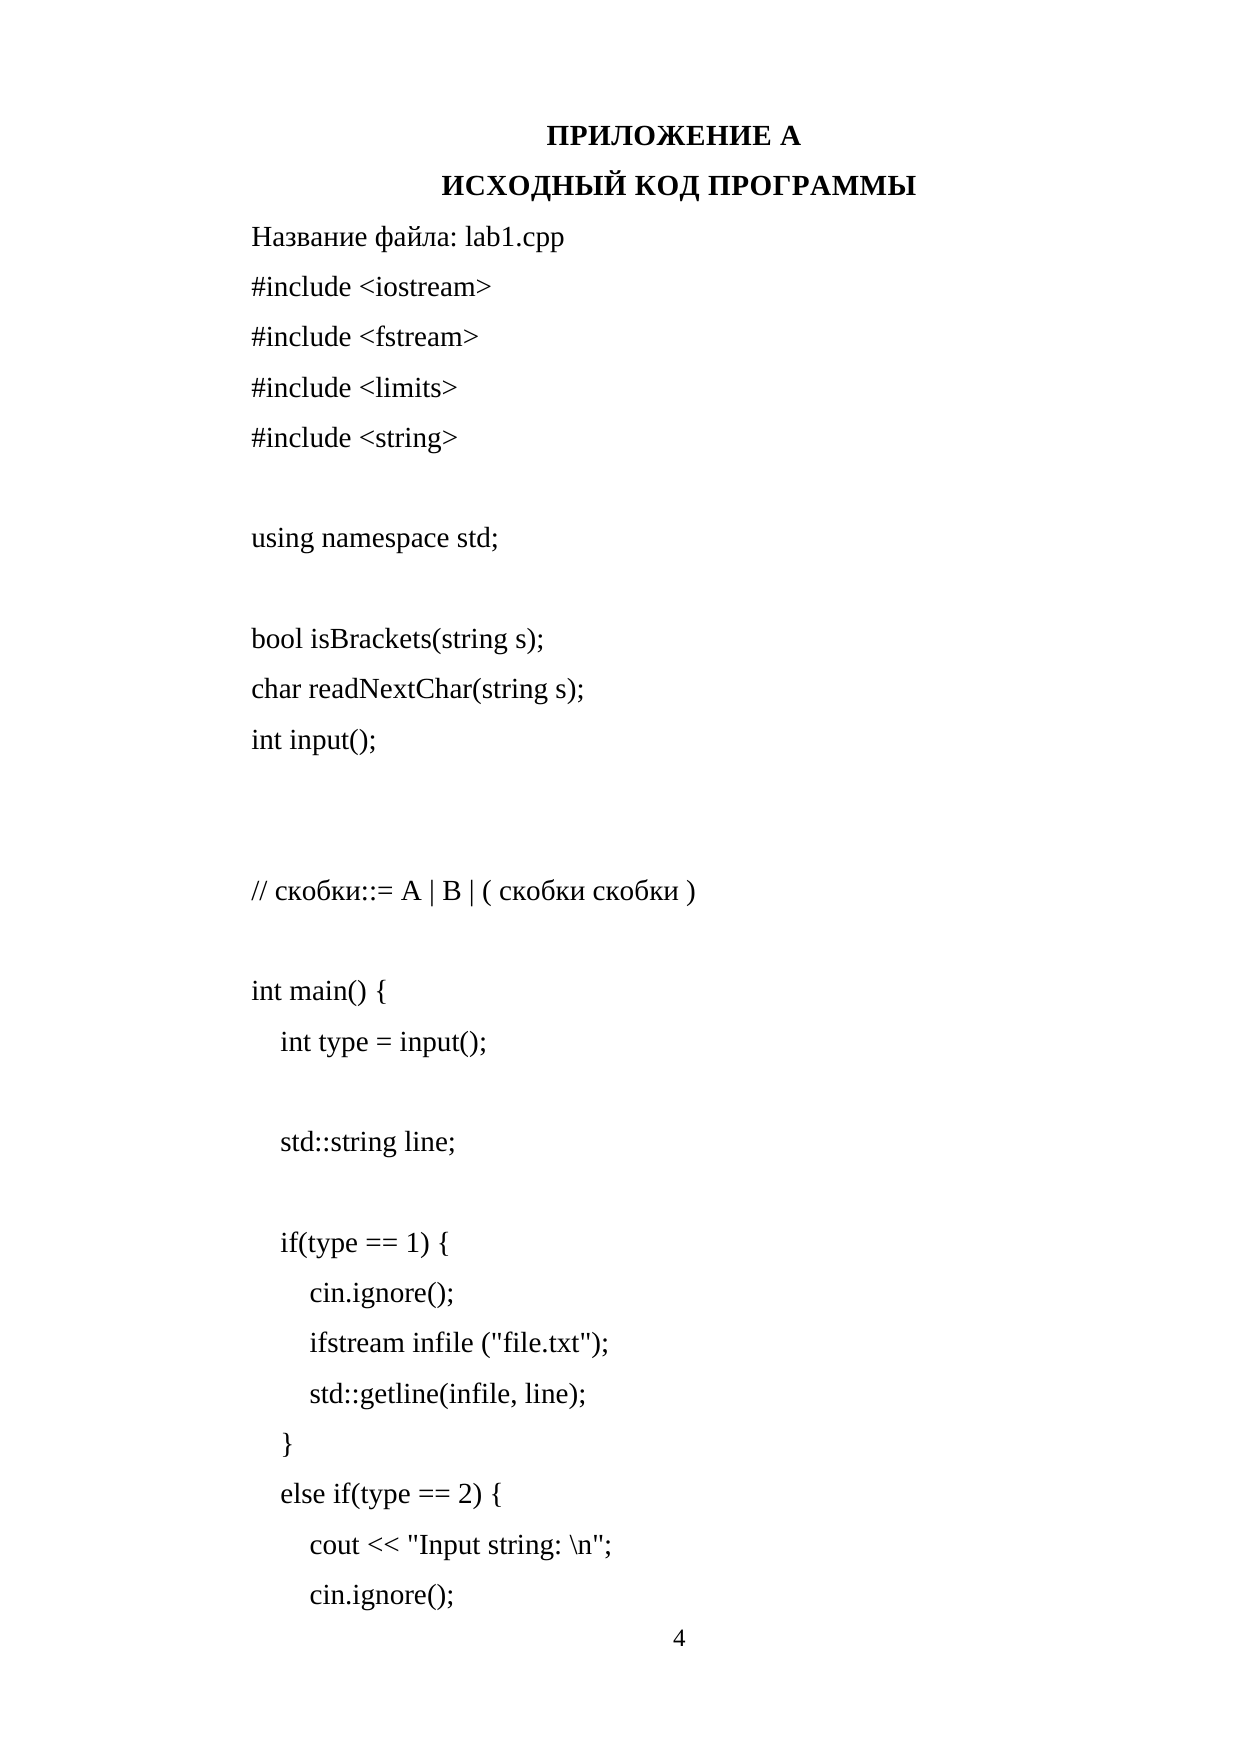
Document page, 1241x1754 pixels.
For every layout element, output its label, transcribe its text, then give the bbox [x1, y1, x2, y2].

text } [177, 1426, 1181, 1460]
text Название файла: lab1.cpp [177, 219, 1181, 252]
text std::string line; [177, 1124, 1181, 1158]
text if(type == 1) { [177, 1225, 1181, 1258]
text int input(); [177, 722, 1181, 755]
text Приложение А [473, 118, 1181, 152]
text #include <fstream> [177, 319, 1181, 353]
text int main() { [177, 973, 1181, 1007]
text // скобки::= А | B | ( скобки скобки ) [177, 873, 1181, 906]
text #include <limits> [177, 370, 1181, 403]
text char readNextChar(string s); [177, 672, 1181, 705]
text ifstream infile ("file.txt"); [177, 1326, 1181, 1359]
text cin.ignore(); [177, 1275, 1181, 1309]
text cout << "Input string: \n"; [177, 1527, 1181, 1560]
text bool isBrackets(string s); [177, 621, 1181, 655]
text cin.ignore(); [177, 1577, 1181, 1611]
text using namespace std; [177, 521, 1181, 554]
text исходный код программы [177, 168, 1181, 202]
text #include <string> [177, 420, 1181, 453]
text std::getline(infile, line); [177, 1376, 1181, 1409]
text int type = input(); [177, 1024, 1181, 1057]
text else if(type == 2) { [177, 1477, 1181, 1510]
text #include <iostream> [177, 269, 1181, 303]
